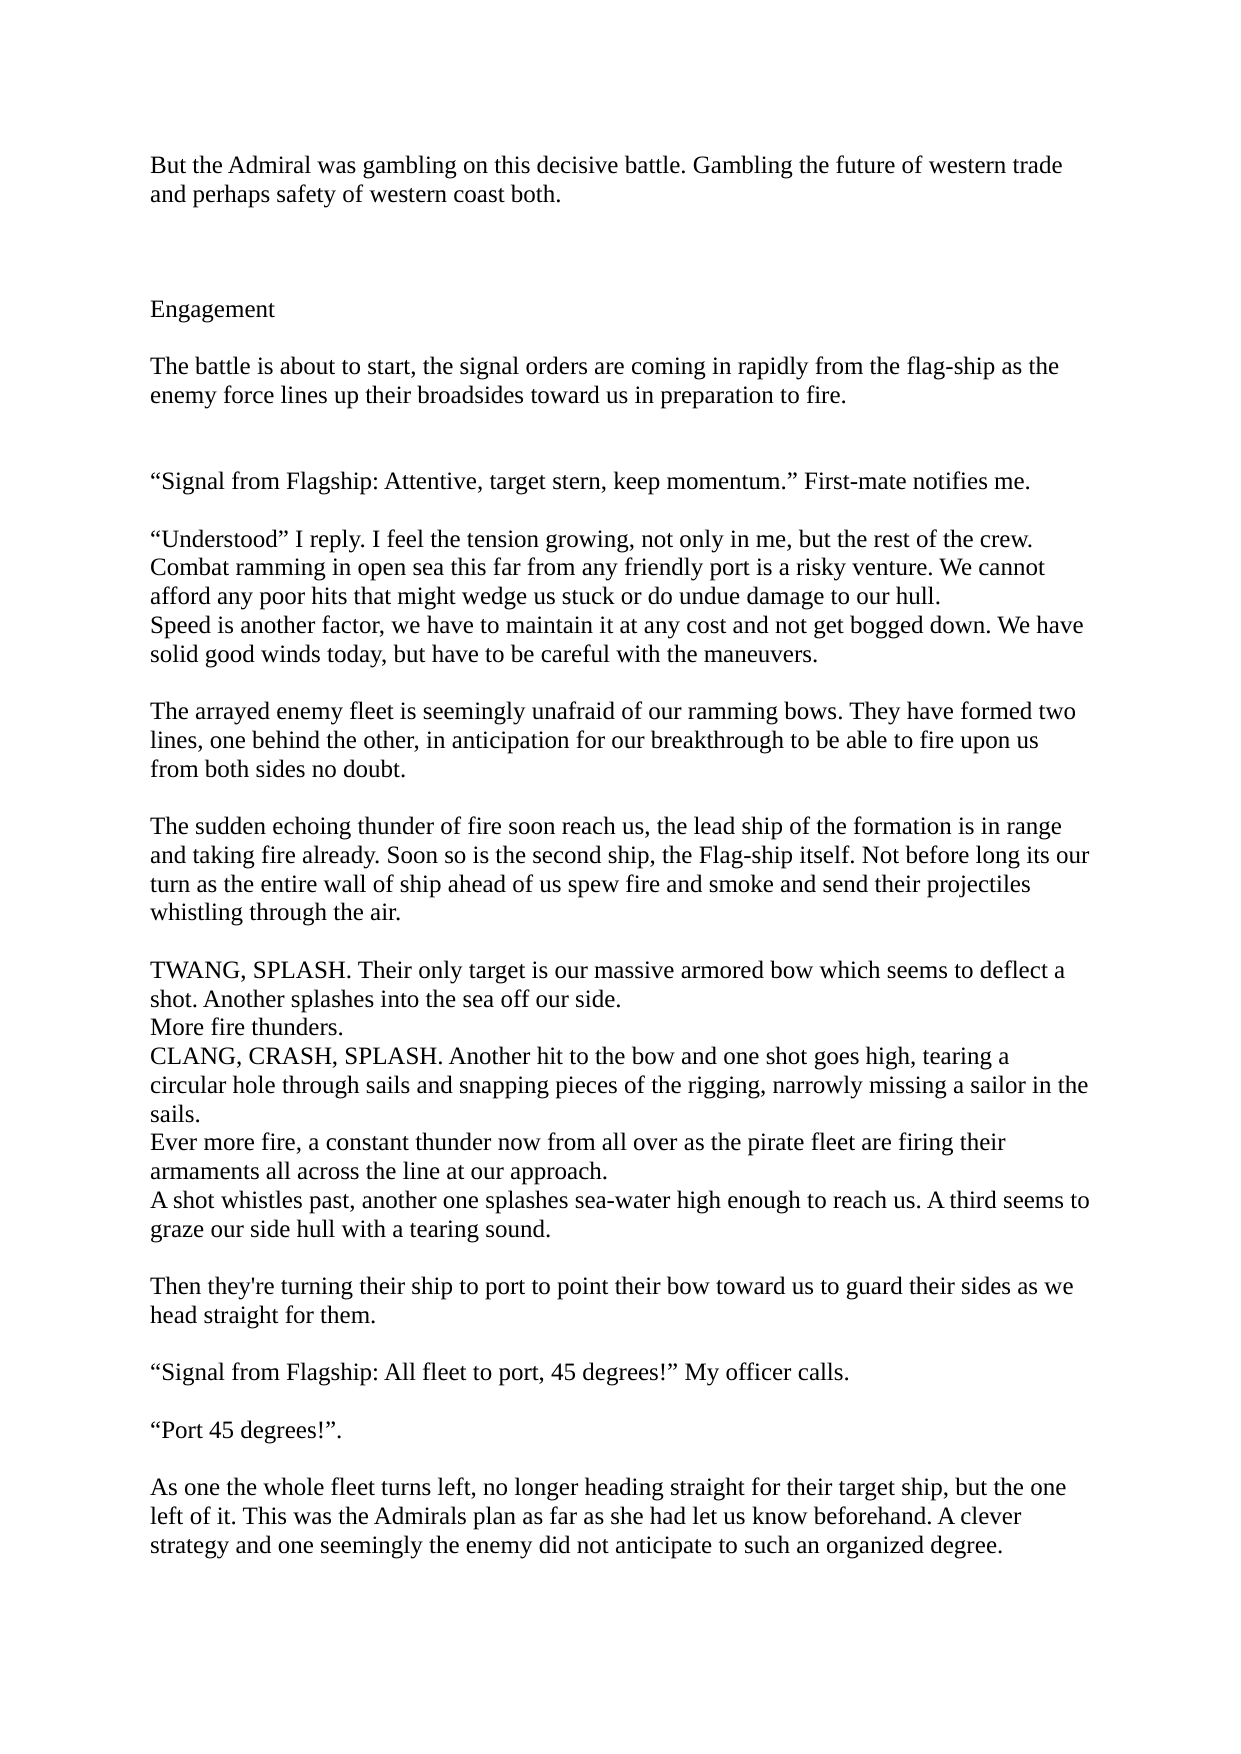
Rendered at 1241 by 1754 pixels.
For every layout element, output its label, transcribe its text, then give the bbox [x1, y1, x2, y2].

text Engagement [150, 294, 1090, 322]
text The arrayed enemy fleet is seemingly unafraid of our ramming bows. They have formed two lines, one behind the other, in anticipation for our breakthrough to be able to fire upon us from both sides no doubt. [150, 696, 1090, 782]
text “Understood” I reply. I feel the tension growing, not only in me, but the rest of the crew. Combat ramming in open sea this far from any friendly port is a risky venture. We cannot afford any poor hits that might wedge us stuck or do undue damage to our hull. [150, 524, 1090, 610]
text “Signal from Flagship: Attentive, target stern, keep momentum.” First-mate notifies me. [150, 466, 1090, 495]
text Speed is another factor, we have to maintain it at any cost and not get bogged down. We have solid good winds today, but have to be careful with the maneuvers. [150, 610, 1090, 667]
text As one the whole fleet turns left, no longer heading straight for their target ship, but the one left of it. This was the Admirals plan as far as she had let us know beforehand. A clever strategy and one seemingly the enemy did not anticipate to such an organized degree. [150, 1472, 1090, 1559]
text TWANG, SPLASH. Their only target is our massive armored bow which seems to deflect a shot. Another splashes into the sea off our side. [150, 955, 1090, 1012]
text CLANG, CRASH, SPLASH. Another hit to the bow and one shot goes high, tearing a circular hole through sails and snapping pieces of the rigging, narrowly missing a sailor in the sails. [150, 1041, 1090, 1127]
text “Signal from Flagship: All fleet to port, 45 degrees!” My officer calls. [150, 1357, 1090, 1386]
text The battle is about to start, the signal orders are coming in rapidly from the flag-ship as the enemy force lines up their broadsides toward us in preparation to fire. [150, 351, 1090, 409]
text A shot whistles past, another one splashes sea-water high enough to reach us. A third seems to graze our side hull with a tearing sound. [150, 1185, 1090, 1242]
text “Port 45 degrees!”. [150, 1415, 1090, 1444]
text Then they're turning their ship to port to point their bow toward us to guard their sides as we head straight for them. [150, 1271, 1090, 1329]
text The sudden echoing thunder of fire soon reach us, the lead ship of the formation is in range and taking fire already. Soon so is the second ship, the Flag-ship itself. Not before long its our turn as the entire wall of ship ahead of us spew fire and smoke and send their projectiles whistling through the air. [150, 811, 1090, 926]
text But the Admiral was gambling on this decisive battle. Gambling the future of western trade and perhaps safety of western coast both. [150, 150, 1090, 207]
text More fire thunders. [150, 1012, 1090, 1041]
text Ever more fire, a constant thunder now from all over as the pirate fleet are firing their armaments all across the line at our approach. [150, 1127, 1090, 1185]
